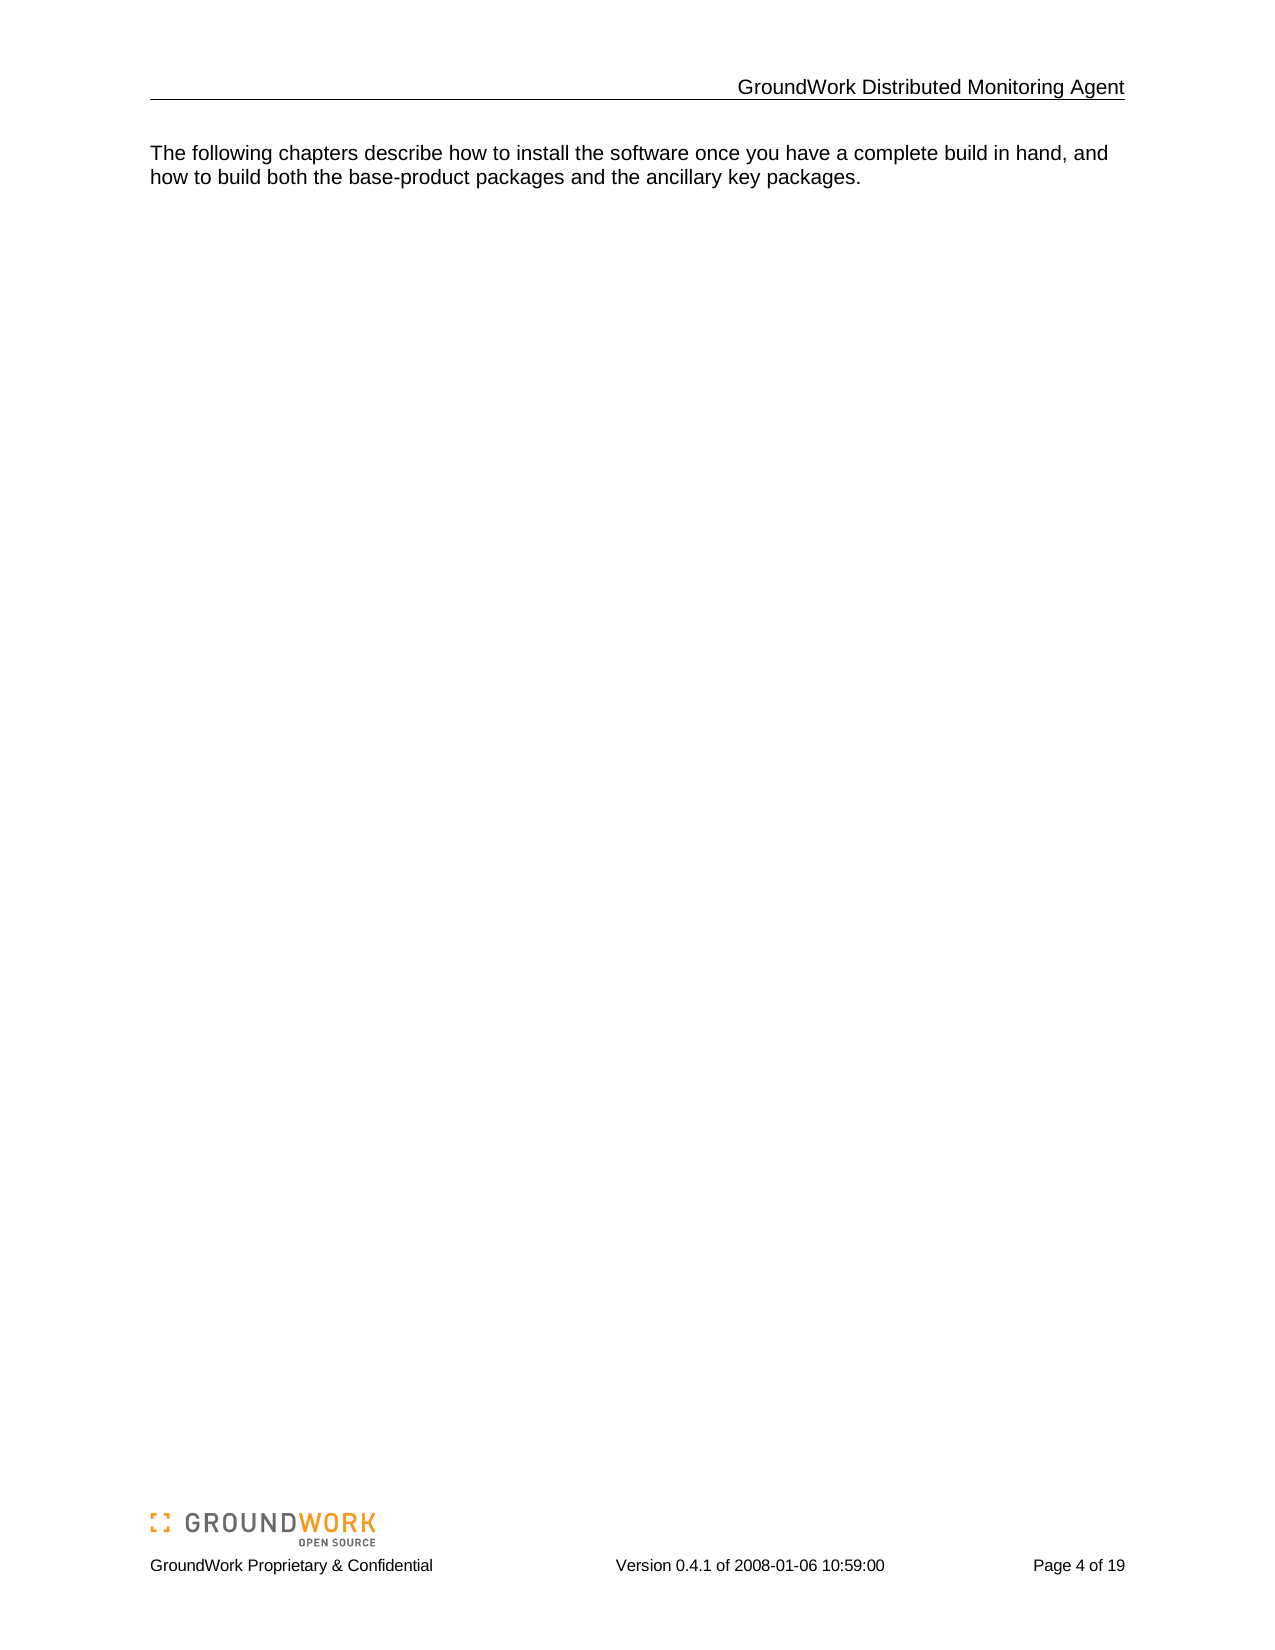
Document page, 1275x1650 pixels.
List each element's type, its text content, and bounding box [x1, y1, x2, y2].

picture [150, 1512, 375, 1547]
text The following chapters describe how to install the software once you have a complete build in hand, and how to build both the base-product packages and the ancillary key packages. [150, 141, 1125, 189]
